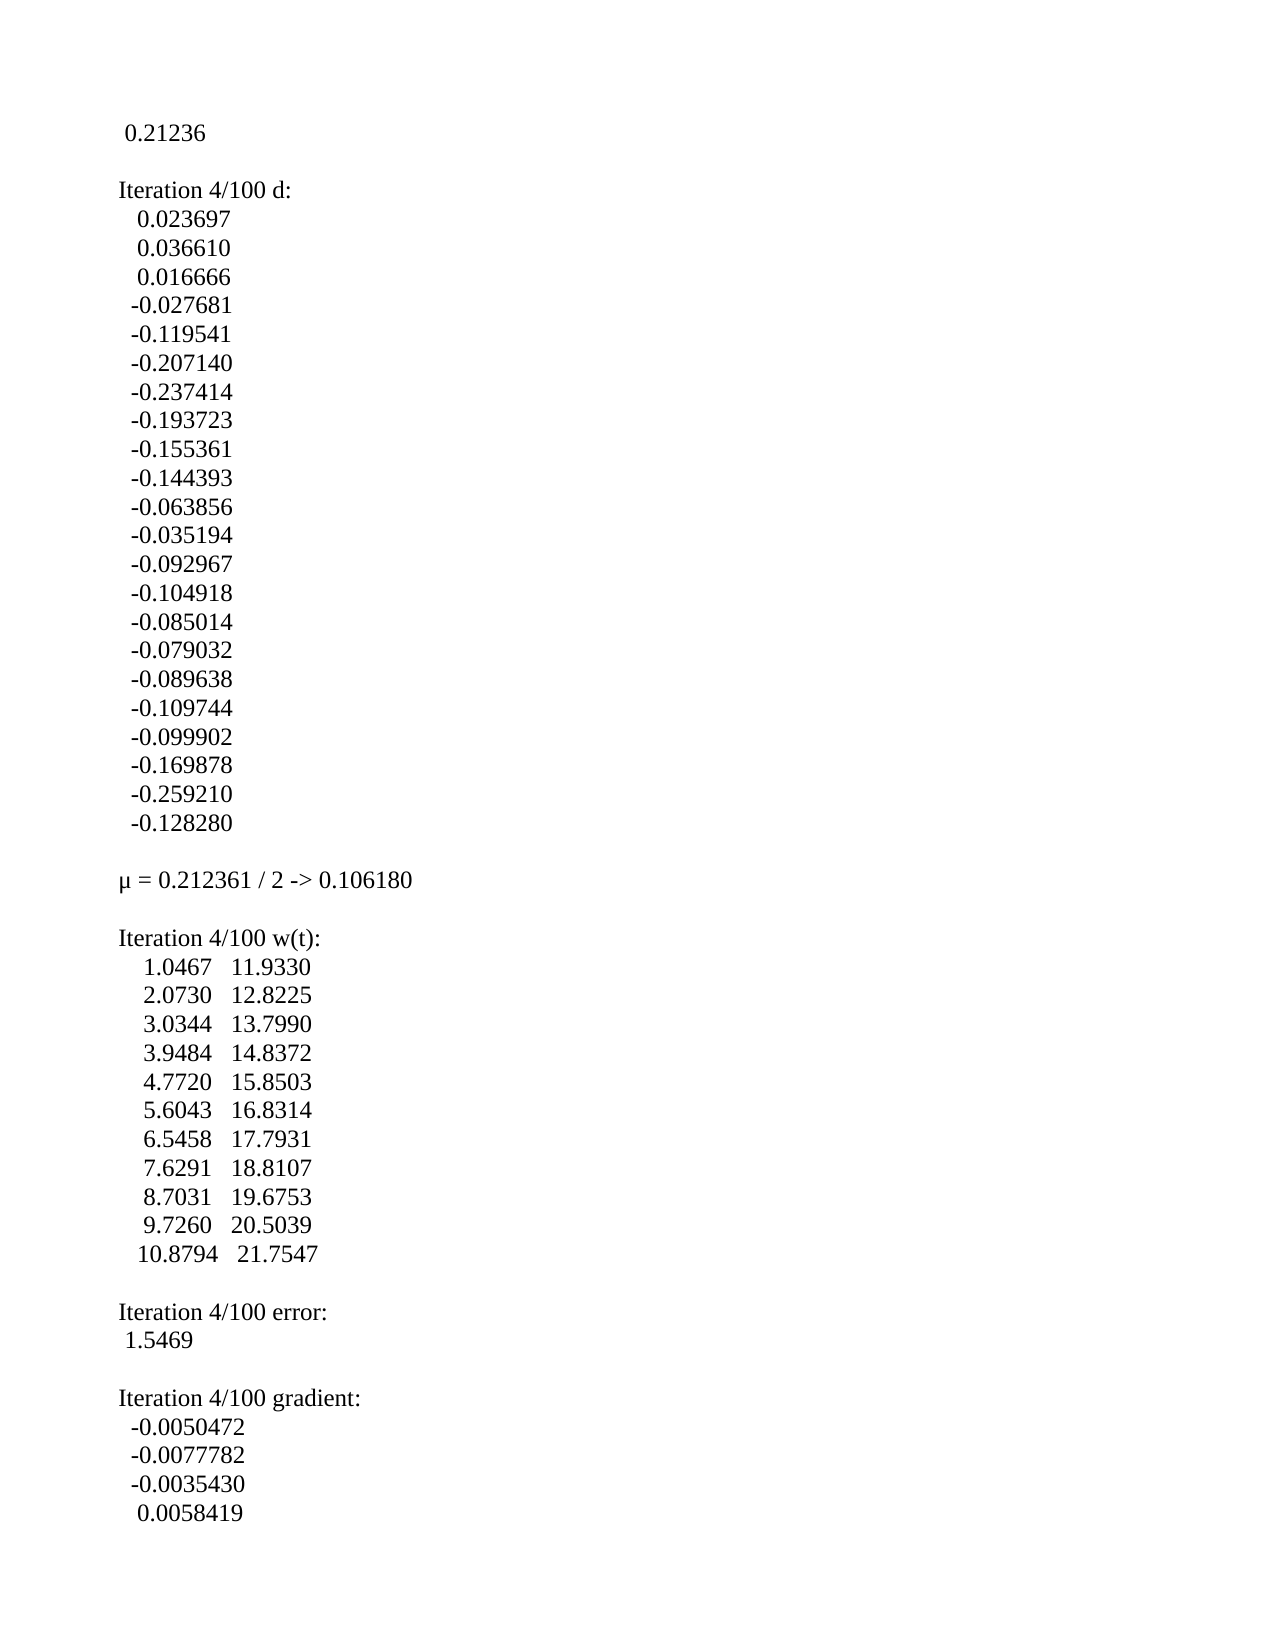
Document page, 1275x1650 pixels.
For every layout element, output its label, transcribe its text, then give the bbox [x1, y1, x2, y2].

text 0.0058419 [118, 1498, 1157, 1527]
text -0.193723 [118, 406, 1157, 434]
text 0.016666 [118, 262, 1157, 291]
text -0.0077782 [118, 1441, 1157, 1469]
text -0.169878 [118, 751, 1157, 779]
text -0.0035430 [118, 1469, 1157, 1498]
text -0.099902 [118, 722, 1157, 751]
text -0.0050472 [118, 1412, 1157, 1441]
text 2.0730 12.8225 [118, 981, 1157, 1009]
text 0.21236 [118, 118, 1157, 147]
text 6.5458 17.7931 [118, 1124, 1157, 1153]
text -0.089638 [118, 664, 1157, 693]
text 4.7720 15.8503 [118, 1067, 1157, 1096]
text -0.259210 [118, 779, 1157, 808]
text 3.9484 14.8372 [118, 1038, 1157, 1067]
text -0.144393 [118, 463, 1157, 492]
text 9.7260 20.5039 [118, 1211, 1157, 1239]
text 10.8794 21.7547 [118, 1239, 1157, 1268]
text -0.207140 [118, 348, 1157, 377]
text Iteration 4/100 w(t): [118, 923, 1157, 952]
text -0.027681 [118, 291, 1157, 319]
text -0.128280 [118, 808, 1157, 837]
text 5.6043 16.8314 [118, 1096, 1157, 1124]
text 8.7031 19.6753 [118, 1182, 1157, 1211]
text -0.237414 [118, 377, 1157, 406]
text -0.079032 [118, 636, 1157, 664]
text 0.036610 [118, 233, 1157, 262]
text 0.023697 [118, 204, 1157, 233]
text -0.063856 [118, 492, 1157, 521]
text Iteration 4/100 d: [118, 176, 1157, 204]
text -0.109744 [118, 693, 1157, 722]
text -0.119541 [118, 319, 1157, 348]
text 3.0344 13.7990 [118, 1009, 1157, 1038]
text -0.035194 [118, 521, 1157, 549]
text Iteration 4/100 error: [118, 1297, 1157, 1326]
text 1.0467 11.9330 [118, 952, 1157, 981]
text 1.5469 [118, 1326, 1157, 1354]
text -0.104918 [118, 578, 1157, 607]
text -0.085014 [118, 607, 1157, 636]
text Iteration 4/100 gradient: [118, 1383, 1157, 1412]
text μ = 0.212361 / 2 -> 0.106180 [118, 866, 1157, 894]
text -0.092967 [118, 549, 1157, 578]
text 7.6291 18.8107 [118, 1153, 1157, 1182]
text -0.155361 [118, 434, 1157, 463]
